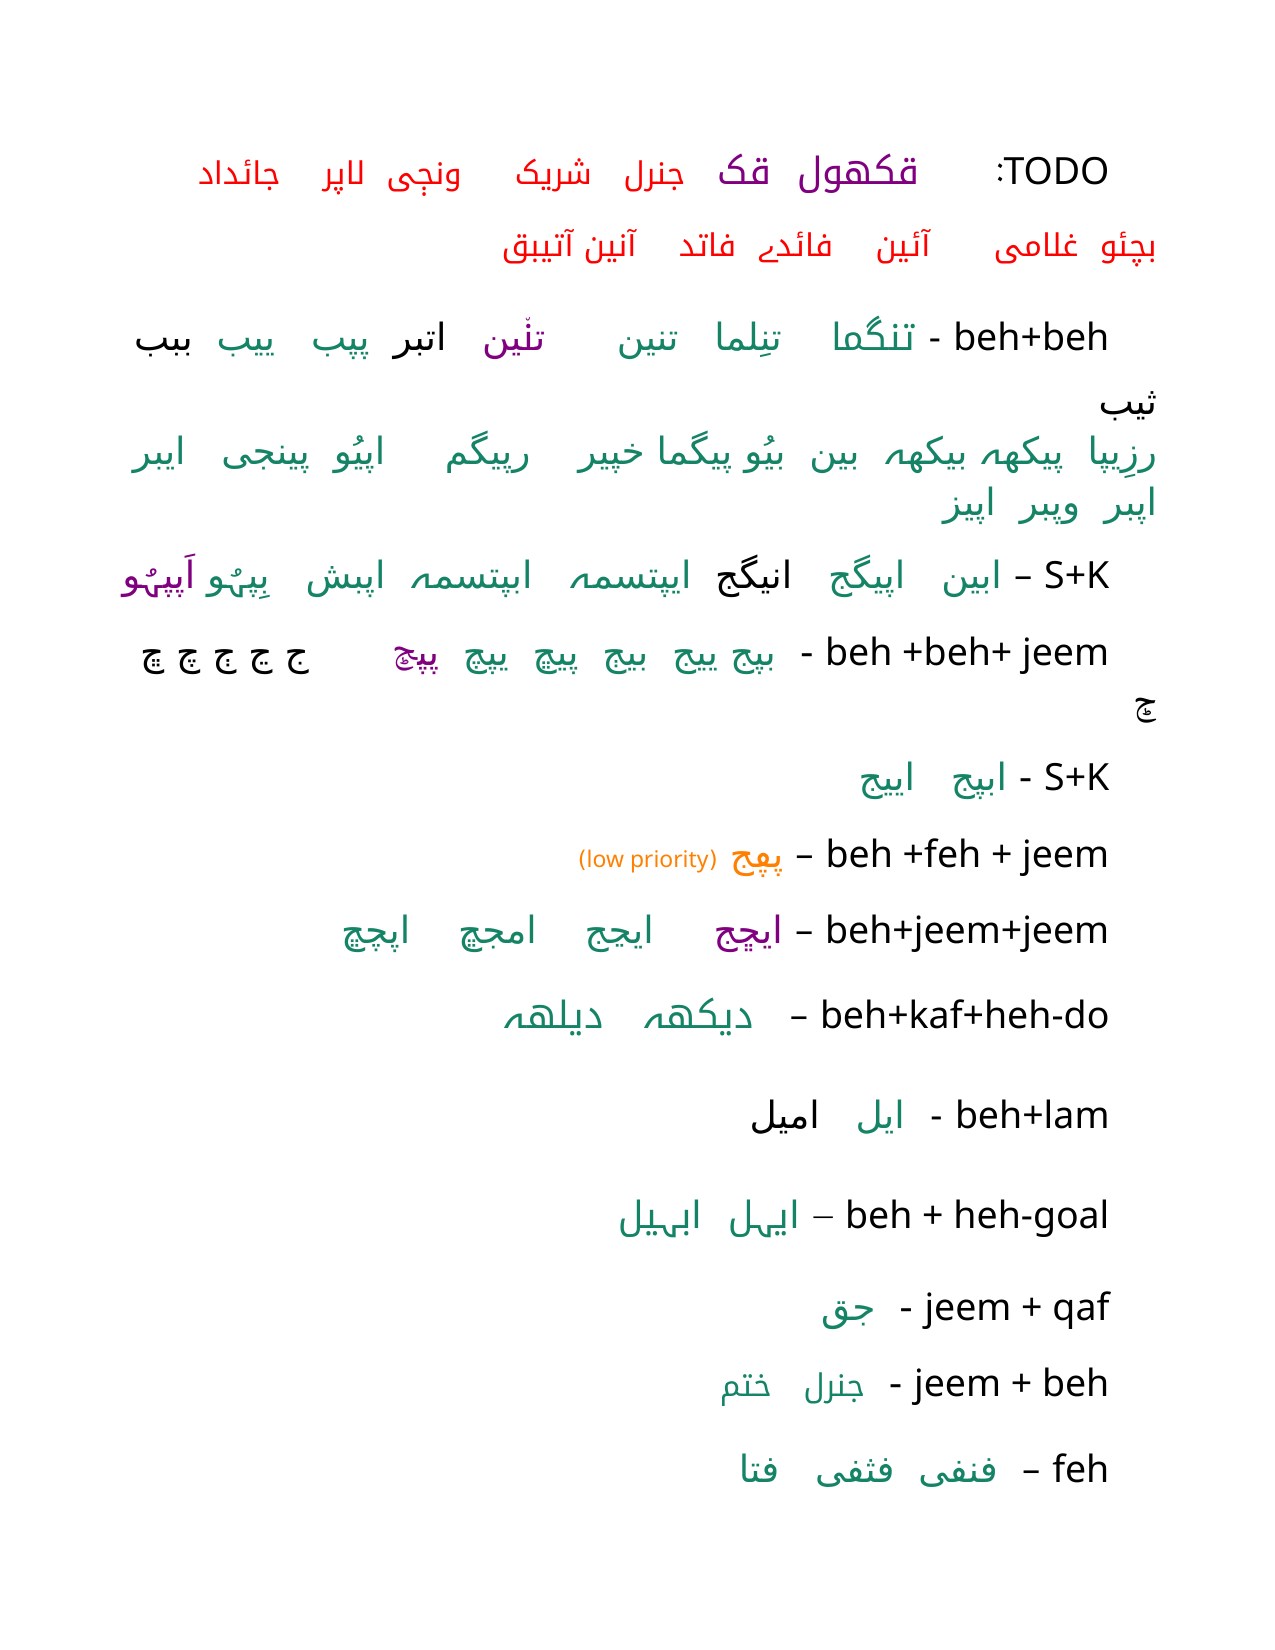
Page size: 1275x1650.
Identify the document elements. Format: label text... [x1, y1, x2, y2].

text beh + heh-goal – ایہل ابہیل [118, 1180, 1157, 1251]
text jeem + qaf - جق [118, 1280, 1157, 1331]
text beh+kaf+heh-do – دیکھہ دیلھہ [118, 981, 1157, 1052]
text S+K - ابپج اییج [118, 751, 1157, 802]
text beh +beh+ jeem - بپج ییج بیڄ پیڇ یپچ پپݮ ج ڃ ڄ چ ڇ ݮ [118, 625, 1157, 726]
text S+K – ابین اپیگج انیگج ایپتسمہ ابپتسمہ اپبش بِپہُو اَپپہُو [118, 548, 1157, 599]
text feh – فنفی فثفی فتا [118, 1443, 1157, 1494]
text beh+jeem+jeem – ایڇج ایڃج امجڇ اپچڇ [118, 904, 1157, 955]
text beh+beh - تنگما تنِلما تنین تن٘ین اتبر پپب ییب ببب ثیب رزِیپا پیکھہ بیکھہ بین بیُو پیگما خپیر رپیگم اپیُو پینجی ایبر اپبر وپبر اپیز [118, 302, 1157, 524]
text jeem + beh - جنرل ختم [118, 1357, 1157, 1416]
text beh +feh + jeem – پڥج (low priority) [118, 827, 1157, 878]
text TODO: قکھول قک جنرل شریک ونڄی لاپر جائداد بچئو غلامی آئین فائدے فاتد آنین آتیبق [118, 136, 1157, 275]
text beh+lam - ایل امیل [118, 1080, 1157, 1151]
